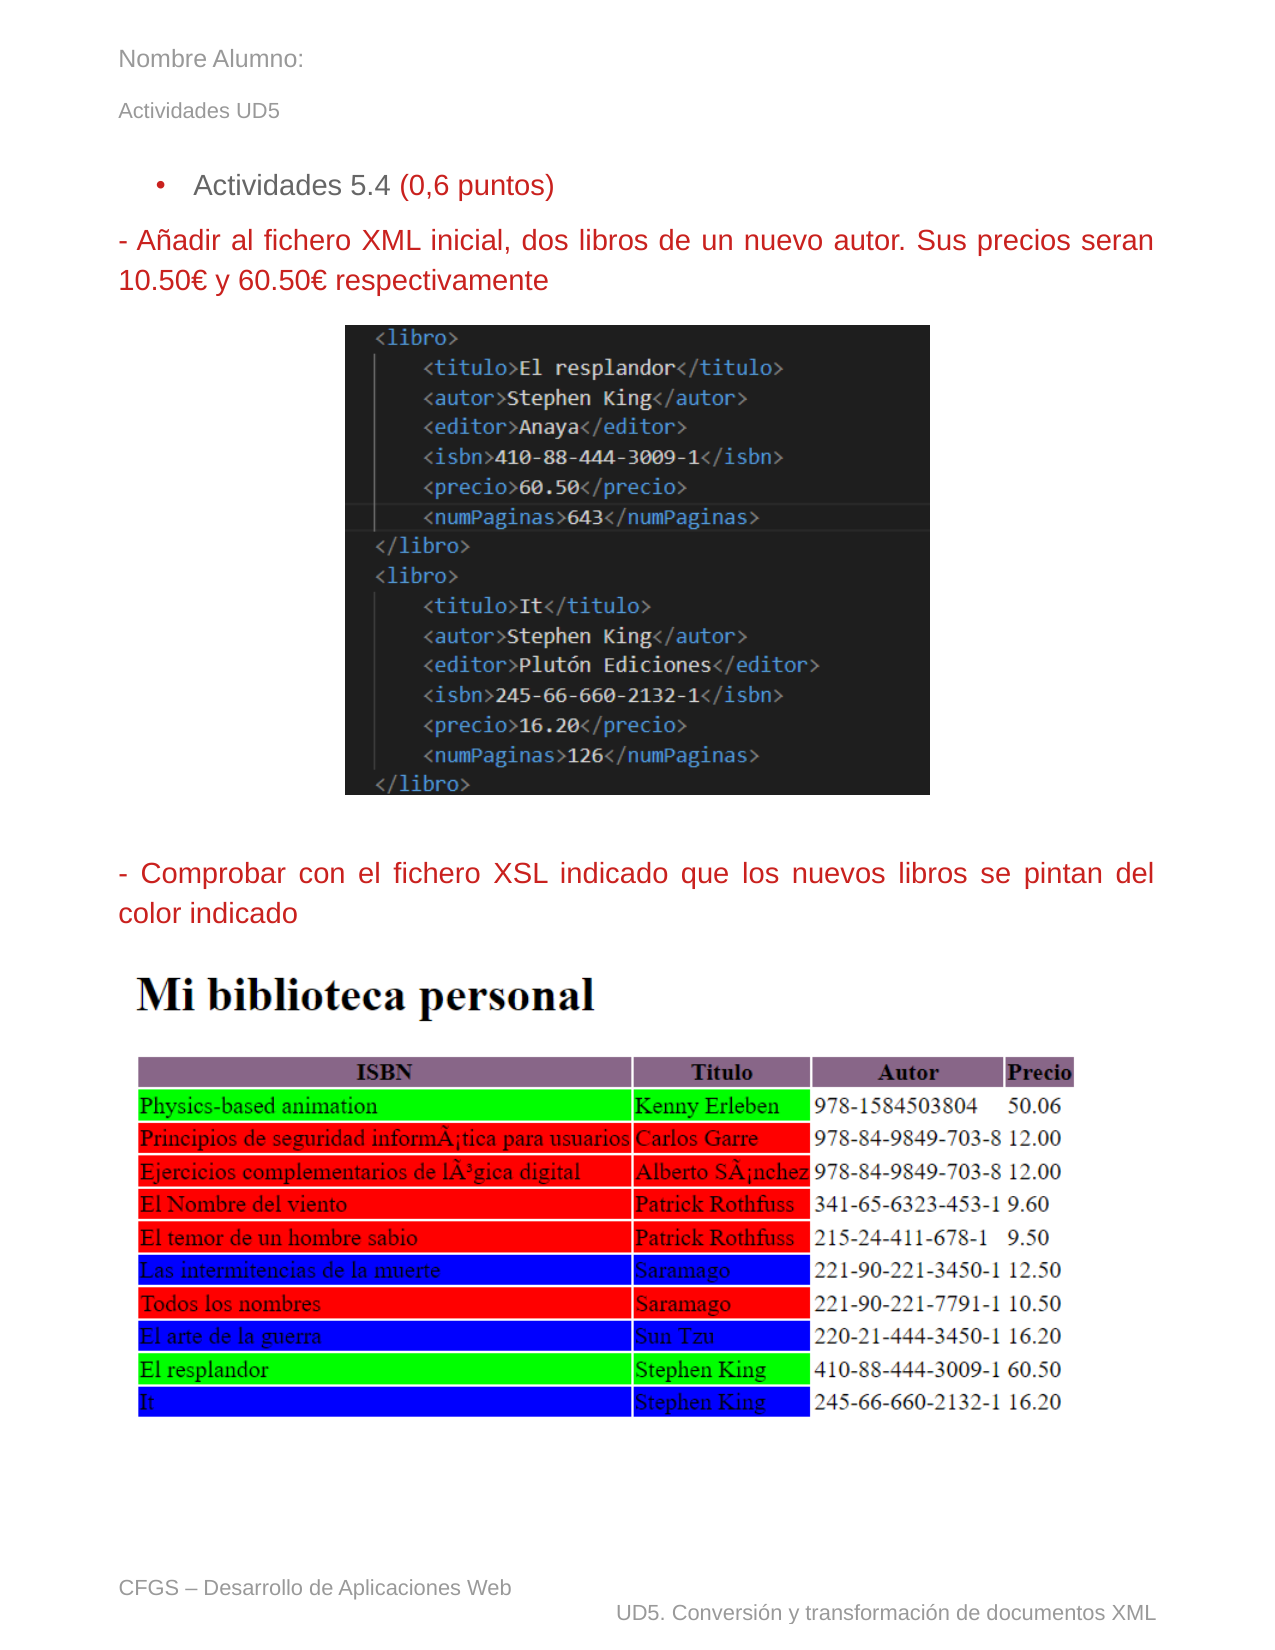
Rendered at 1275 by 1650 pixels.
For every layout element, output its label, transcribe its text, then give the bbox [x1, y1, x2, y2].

picture [345, 325, 930, 795]
text - Comprobar con el fichero XSL indicado que los nuevos libros se pintan del color indicado [118, 856, 1157, 930]
text - Añadir al fichero XML inicial, dos libros de un nuevo autor. Sus precios seran 10.50€ y 60.50€ respectivamente [118, 222, 1157, 296]
picture [125, 960, 1164, 1448]
list Actividades 5.4 (0,6 puntos) [156, 167, 1157, 201]
